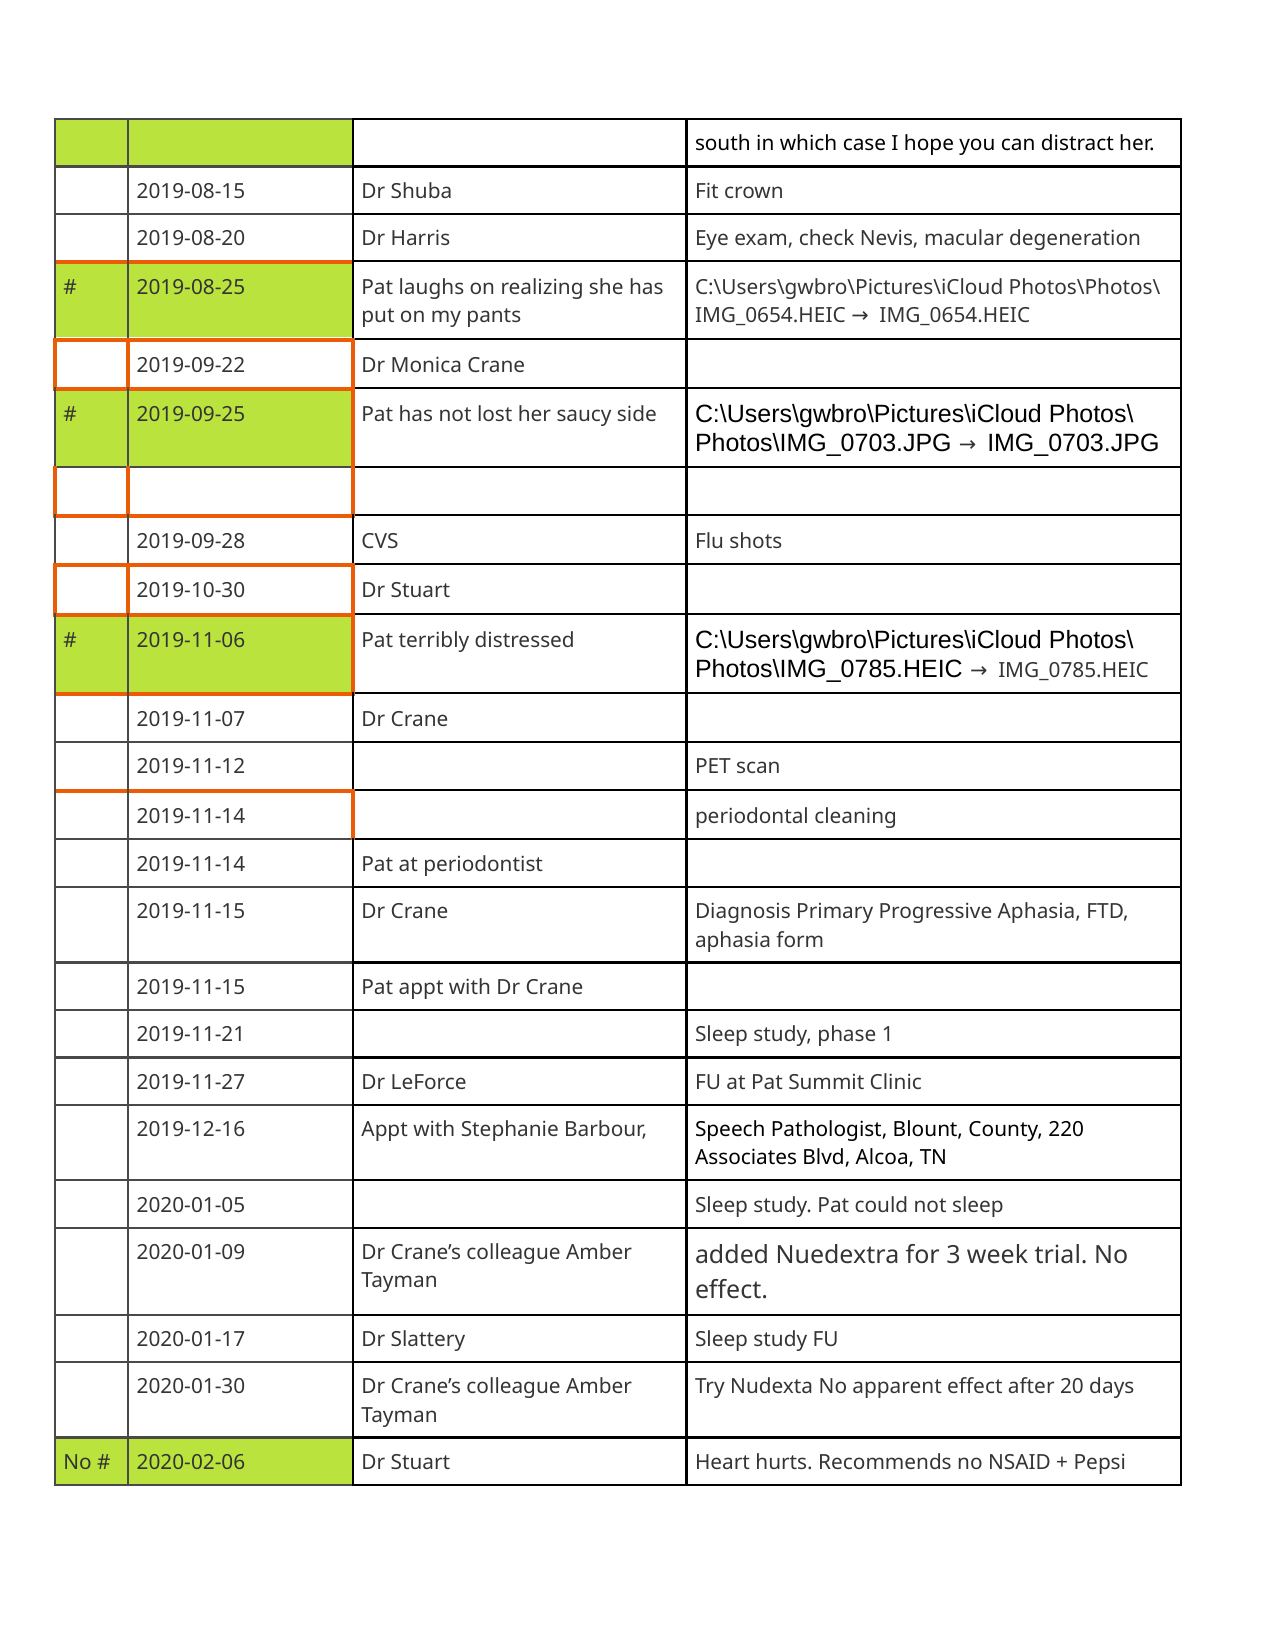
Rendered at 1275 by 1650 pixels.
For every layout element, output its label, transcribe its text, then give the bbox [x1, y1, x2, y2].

table_cell [129, 120, 352, 165]
table_cell Pat at periodontist [354, 840, 685, 886]
table_cell Pat terribly distressed [355, 615, 685, 692]
table_cell [355, 791, 685, 838]
table_cell 2019-11-15 [129, 964, 352, 1009]
table_cell Dr Monica Crane [355, 340, 685, 387]
table_cell 2019-11-07 [129, 696, 352, 741]
table_cell C:\Users\gwbro\Pictures\iCloud Photos\Photos\IMG_0785.HEIC → IMG_0785.HEIC [688, 615, 1180, 692]
table_cell [56, 743, 127, 789]
table_cell [57, 342, 126, 387]
table_cell Sleep study FU [688, 1316, 1180, 1361]
table_cell [56, 793, 127, 838]
table_cell PET scan [688, 743, 1180, 789]
table_cell 2020-01-30 [129, 1363, 352, 1436]
table_cell [56, 1363, 127, 1436]
table_cell Diagnosis Primary Progressive Aphasia, FTD, aphasia form [688, 888, 1180, 961]
table_cell south in which case I hope you can distract her. [688, 120, 1180, 165]
table_cell No # [56, 1439, 127, 1484]
table_cell [56, 1011, 127, 1056]
table_cell Appt with Stephanie Barbour, [354, 1106, 685, 1179]
table_cell [56, 1181, 127, 1227]
table_cell [56, 1229, 127, 1314]
table_cell # [56, 617, 127, 692]
table_cell Pat appt with Dr Crane [354, 964, 685, 1009]
table_cell Sleep study, phase 1 [688, 1011, 1180, 1056]
table_cell [354, 743, 685, 789]
table_cell 2020-01-17 [129, 1316, 352, 1361]
table_cell C:\Users\gwbro\Pictures\iCloud Photos\Photos\IMG_0654.HEIC → IMG_0654.HEIC [688, 262, 1180, 337]
table_cell Heart hurts. Recommends no NSAID + Pepsi [688, 1439, 1180, 1484]
table_cell [355, 468, 685, 514]
table_cell 2019-11-21 [129, 1011, 352, 1056]
table_cell Pat laughs on realizing she has put on my pants [354, 262, 685, 337]
table_cell CVS [354, 516, 685, 563]
table_cell [56, 120, 127, 165]
table_cell FU at Pat Summit Clinic [688, 1059, 1180, 1104]
table_cell [688, 468, 1180, 514]
table_cell [56, 168, 127, 212]
table_cell [354, 120, 685, 165]
table_cell 2019-11-14 [129, 840, 352, 886]
table_cell # [56, 264, 127, 337]
table_cell Sleep study. Pat could not sleep [688, 1181, 1180, 1227]
table_cell [688, 565, 1180, 612]
table_cell [57, 567, 126, 612]
table_cell Dr Stuart [354, 1439, 685, 1484]
table_cell 2019-12-16 [129, 1106, 352, 1179]
table_cell [688, 340, 1180, 387]
table_cell [56, 840, 127, 886]
table_cell [688, 964, 1180, 1009]
table_cell 2019-08-20 [129, 215, 352, 260]
table_cell [56, 215, 127, 260]
table_cell 2020-01-05 [129, 1181, 352, 1227]
table_cell # [56, 391, 127, 466]
table_cell added Nuedextra for 3 week trial. No effect. [688, 1229, 1180, 1314]
table_cell [354, 1011, 685, 1056]
table_cell 2019-09-28 [129, 518, 352, 563]
table_cell C:\Users\gwbro\Pictures\iCloud Photos\Photos\IMG_0703.JPG → IMG_0703.JPG [688, 389, 1180, 466]
table_cell 2019-09-25 [129, 391, 351, 466]
table_cell [57, 468, 126, 514]
table_cell periodontal cleaning [688, 791, 1180, 838]
table_cell 2020-02-06 [129, 1439, 352, 1484]
table_cell Dr Crane’s colleague Amber Tayman [354, 1229, 685, 1314]
table_cell 2019-11-06 [129, 617, 351, 692]
table_cell 2019-09-22 [130, 342, 351, 387]
table_cell 2019-08-25 [129, 264, 352, 337]
table_cell Dr Crane [354, 694, 685, 741]
table_cell 2019-11-15 [129, 888, 352, 961]
table_cell [56, 888, 127, 961]
table_cell [56, 1316, 127, 1361]
table_cell Dr Slattery [354, 1316, 685, 1361]
table_cell Fit crown [688, 168, 1180, 212]
table_cell Dr Shuba [354, 168, 685, 212]
table_cell 2020-01-09 [129, 1229, 352, 1314]
table_cell Dr LeForce [354, 1059, 685, 1104]
table_cell Try Nudexta No apparent effect after 20 days [688, 1363, 1180, 1436]
table_cell Dr Crane’s colleague Amber Tayman [354, 1363, 685, 1436]
table_cell Speech Pathologist, Blount, County, 220 Associates Blvd, Alcoa, TN [688, 1106, 1180, 1179]
table_cell Dr Stuart [355, 565, 685, 612]
table_cell [688, 694, 1180, 741]
table_cell 2019-08-15 [129, 168, 352, 212]
table_cell [354, 1181, 685, 1227]
table_cell [56, 696, 127, 741]
table_cell 2019-10-30 [130, 567, 351, 612]
table_cell 2019-11-12 [129, 743, 352, 789]
table_cell [130, 468, 351, 514]
table_cell [56, 1106, 127, 1179]
table_cell [688, 840, 1180, 886]
table_cell Eye exam, check Nevis, macular degeneration [688, 215, 1180, 260]
table_cell 2019-11-27 [129, 1059, 352, 1104]
table_cell [56, 964, 127, 1009]
table_cell Dr Harris [354, 215, 685, 260]
table_cell Dr Crane [354, 888, 685, 961]
table_cell 2019-11-14 [129, 793, 351, 838]
table_cell [56, 1059, 127, 1104]
table_cell [56, 518, 127, 563]
table_cell Pat has not lost her saucy side [355, 389, 685, 466]
table_cell Flu shots [688, 516, 1180, 563]
